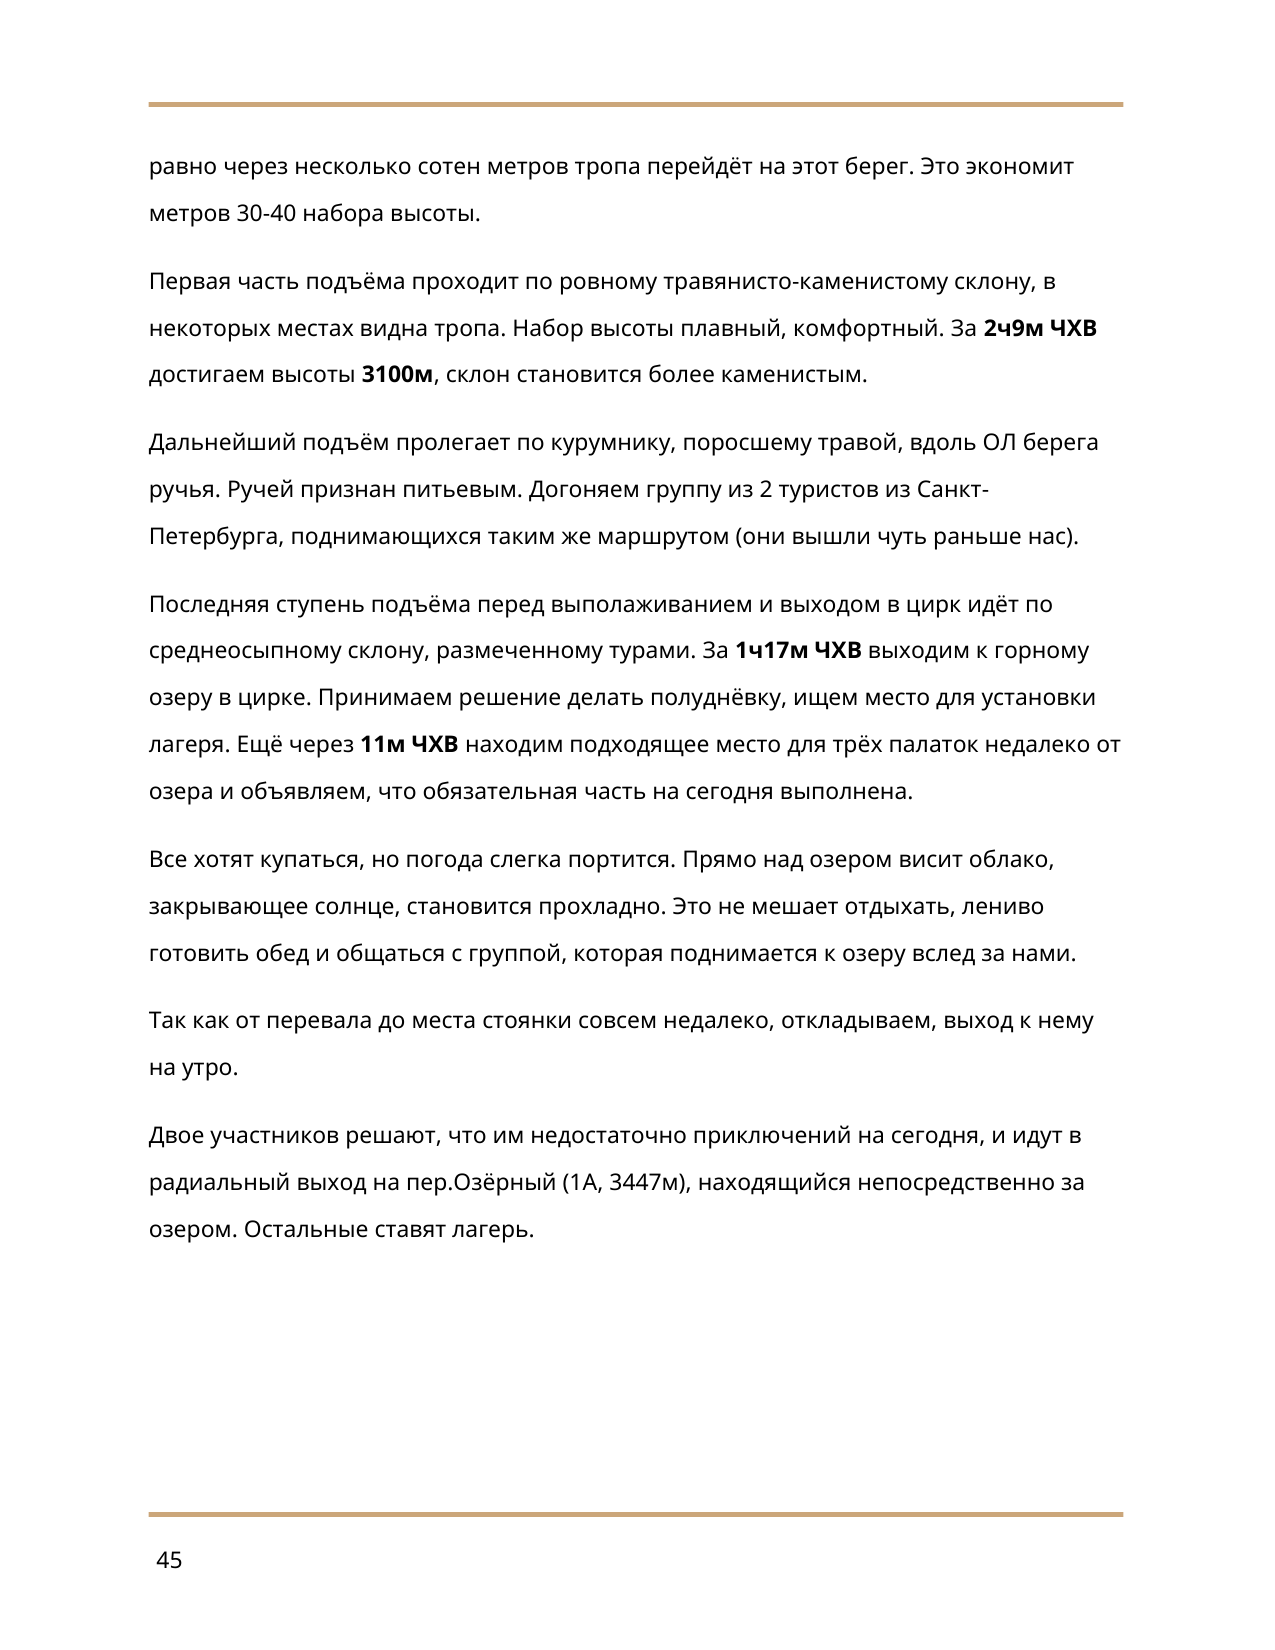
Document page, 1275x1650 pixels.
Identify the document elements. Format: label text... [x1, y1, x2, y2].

picture [148, 102, 1124, 107]
text Так как от перевала до места стоянки совсем недалеко, откладываем, выход к нему на утро. [148, 1004, 1125, 1082]
text Последняя ступень подъёма перед выполаживанием и выходом в цирк идёт по среднеосыпному склону, размеченному турами. За 1ч17м ЧХВ выходим к горному озеру в цирке. Принимаем решение делать полуднёвку, ищем место для установки лагеря. Ещё через 11м ЧХВ находим подходящее место для трёх палаток недалеко от озера и объявляем, что обязательная часть на сегодня выполнена. [148, 587, 1125, 806]
picture [148, 1512, 1124, 1517]
text Двое участников решают, что им недостаточно приключений на сегодня, и идут в радиальный выход на пер.Озёрный (1А, 3447м), находящийся непосредственно за озером. Остальные ставят лагерь. [148, 1119, 1125, 1244]
text Все хотят купаться, но погода слегка портится. Прямо над озером висит облако, закрывающее солнце, становится прохладно. Это не мешает отдыхать, лениво готовить обед и общаться с группой, которая поднимается к озеру вслед за нами. [148, 843, 1125, 968]
text Дальнейший подъём пролегает по курумнику, поросшему травой, вдоль ОЛ берега ручья. Ручей признан питьевым. Догоняем группу из 2 туристов из Санкт-Петербурга, поднимающихся таким же маршрутом (они вышли чуть раньше нас). [148, 426, 1125, 551]
text Первая часть подъёма проходит по ровному травянисто-каменистому склону, в некоторых местах видна тропа. Набор высоты плавный, комфортный. За 2ч9м ЧХВ достигаем высоты 3100м, склон становится более каменистым. [148, 264, 1125, 389]
text равно через несколько сотен метров тропа перейдёт на этот берег. Это экономит метров 30-40 набора высоты. [148, 150, 1125, 228]
